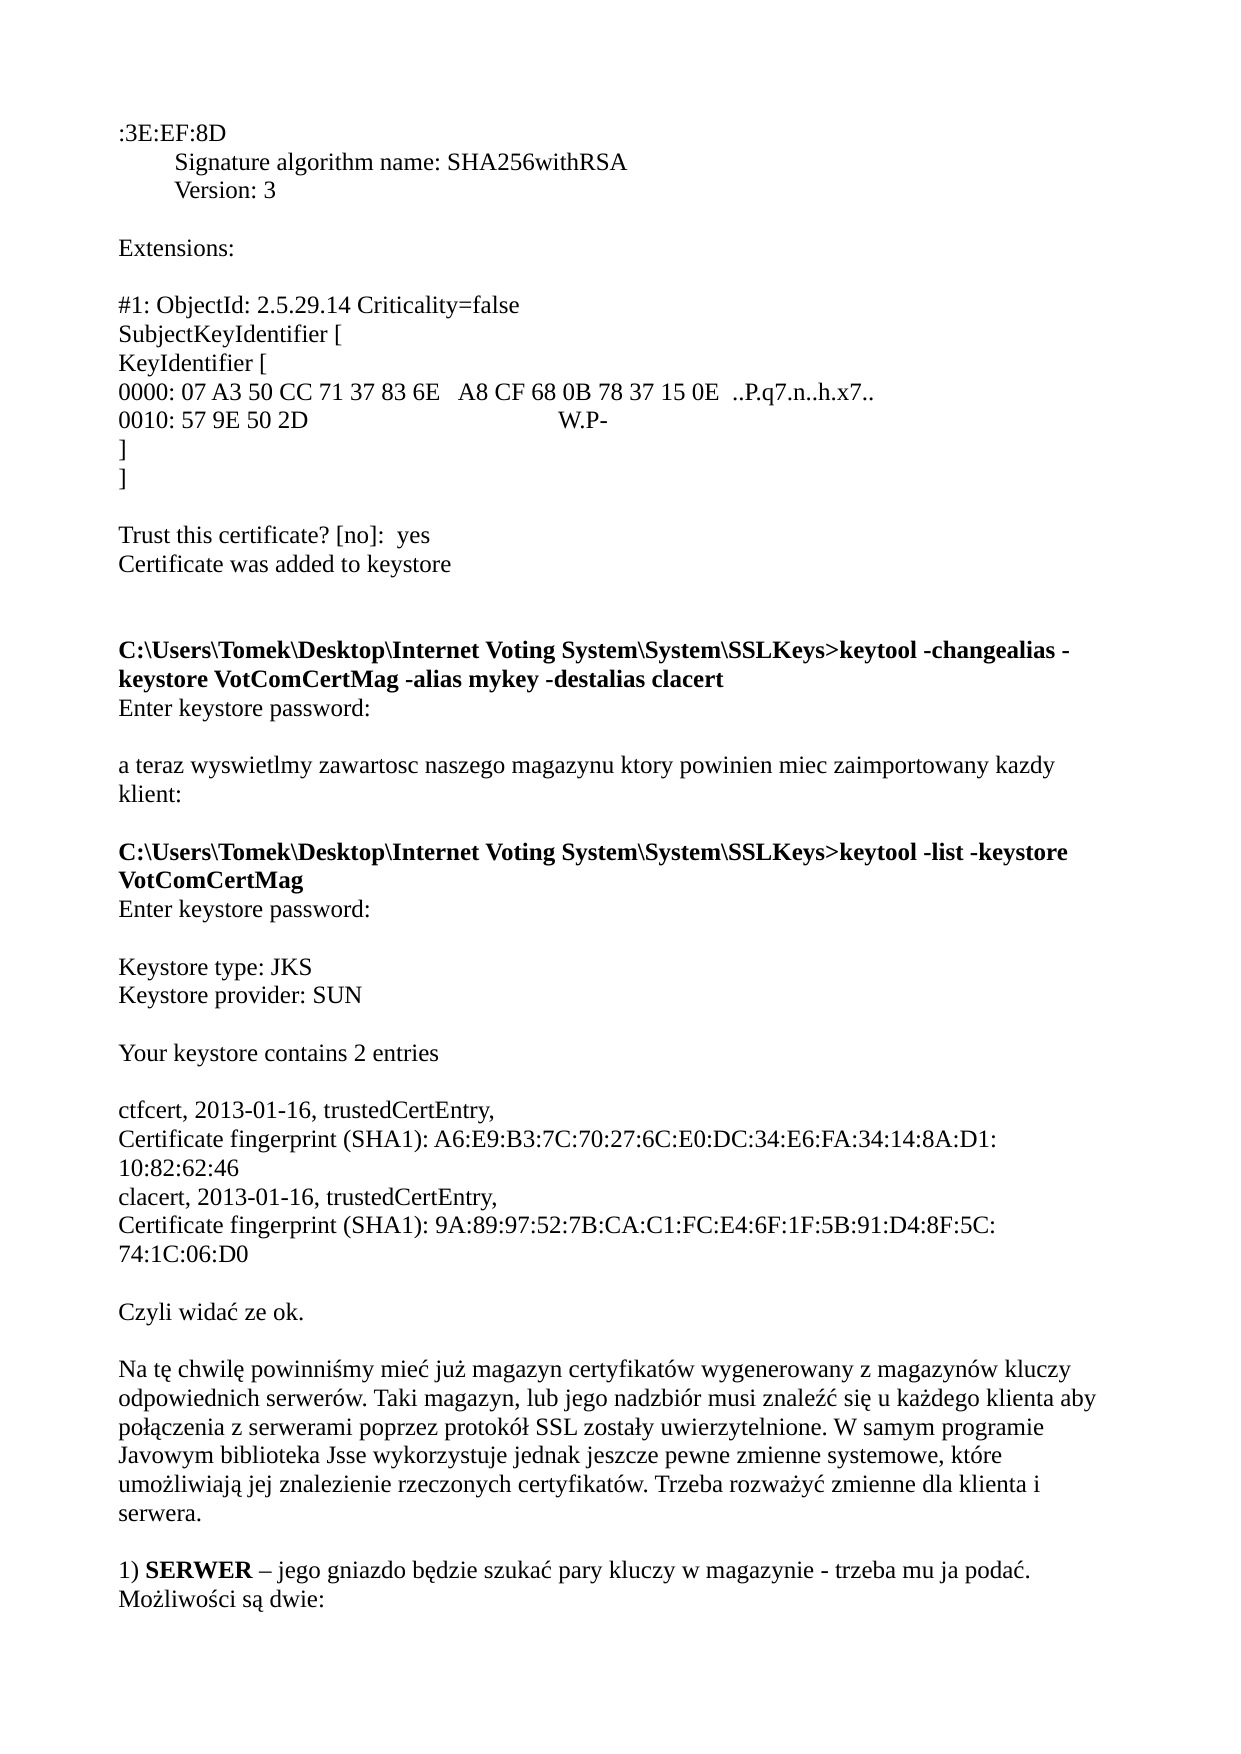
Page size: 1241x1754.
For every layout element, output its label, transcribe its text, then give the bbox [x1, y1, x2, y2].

text :3E:EF:8D [118, 118, 1122, 147]
text Your keystore contains 2 entries [118, 1038, 1122, 1067]
text Na tę chwilę powinniśmy mieć już magazyn certyfikatów wygenerowany z magazynów kluczy odpowiednich serwerów. Taki magazyn, lub jego nadzbiór musi znaleźć się u każdego klienta aby połączenia z serwerami poprzez protokół SSL zostały uwierzytelnione. W samym programie Javowym biblioteka Jsse wykorzystuje jednak jeszcze pewne zmienne systemowe, które umożliwiają jej znalezienie rzeczonych certyfikatów. Trzeba rozważyć zmienne dla klienta i serwera. [118, 1354, 1122, 1527]
text clacert, 2013-01-16, trustedCertEntry, [118, 1182, 1122, 1211]
text Enter keystore password: [118, 894, 1122, 923]
text Enter keystore password: [118, 693, 1122, 722]
text Certificate was added to keystore [118, 549, 1122, 578]
text Certificate fingerprint (SHA1): 9A:89:97:52:7B:CA:C1:FC:E4:6F:1F:5B:91:D4:8F:5C: [118, 1211, 1122, 1239]
text #1: ObjectId: 2.5.29.14 Criticality=false [118, 291, 1122, 319]
text Signature algorithm name: SHA256withRSA [118, 147, 1122, 176]
text ] [118, 434, 1122, 463]
text SubjectKeyIdentifier [ [118, 319, 1122, 348]
text Extensions: [118, 233, 1122, 262]
text ctfcert, 2013-01-16, trustedCertEntry, [118, 1096, 1122, 1124]
text Trust this certificate? [no]: yes [118, 521, 1122, 549]
text ] [118, 463, 1122, 492]
text KeyIdentifier [ [118, 348, 1122, 377]
text 1) SERWER – jego gniazdo będzie szukać pary kluczy w magazynie - trzeba mu ja podać. Możliwości są dwie: [118, 1556, 1122, 1613]
text C:\Users\Tomek\Desktop\Internet Voting System\System\SSLKeys>keytool -changealias -keystore VotComCertMag -alias mykey -destalias clacert [118, 636, 1122, 693]
text Czyli widać ze ok. [118, 1297, 1122, 1326]
text 74:1C:06:D0 [118, 1239, 1122, 1268]
text Keystore type: JKS [118, 952, 1122, 981]
text a teraz wyswietlmy zawartosc naszego magazynu ktory powinien miec zaimportowany kazdy klient: [118, 751, 1122, 808]
text 0010: 57 9E 50 2D W.P- [118, 406, 1122, 434]
text C:\Users\Tomek\Desktop\Internet Voting System\System\SSLKeys>keytool -list -keystore VotComCertMag [118, 837, 1122, 894]
text 0000: 07 A3 50 CC 71 37 83 6E A8 CF 68 0B 78 37 15 0E ..P.q7.n..h.x7.. [118, 377, 1122, 406]
text Version: 3 [118, 176, 1122, 204]
text Keystore provider: SUN [118, 981, 1122, 1009]
text Certificate fingerprint (SHA1): A6:E9:B3:7C:70:27:6C:E0:DC:34:E6:FA:34:14:8A:D1: [118, 1124, 1122, 1153]
text 10:82:62:46 [118, 1153, 1122, 1182]
